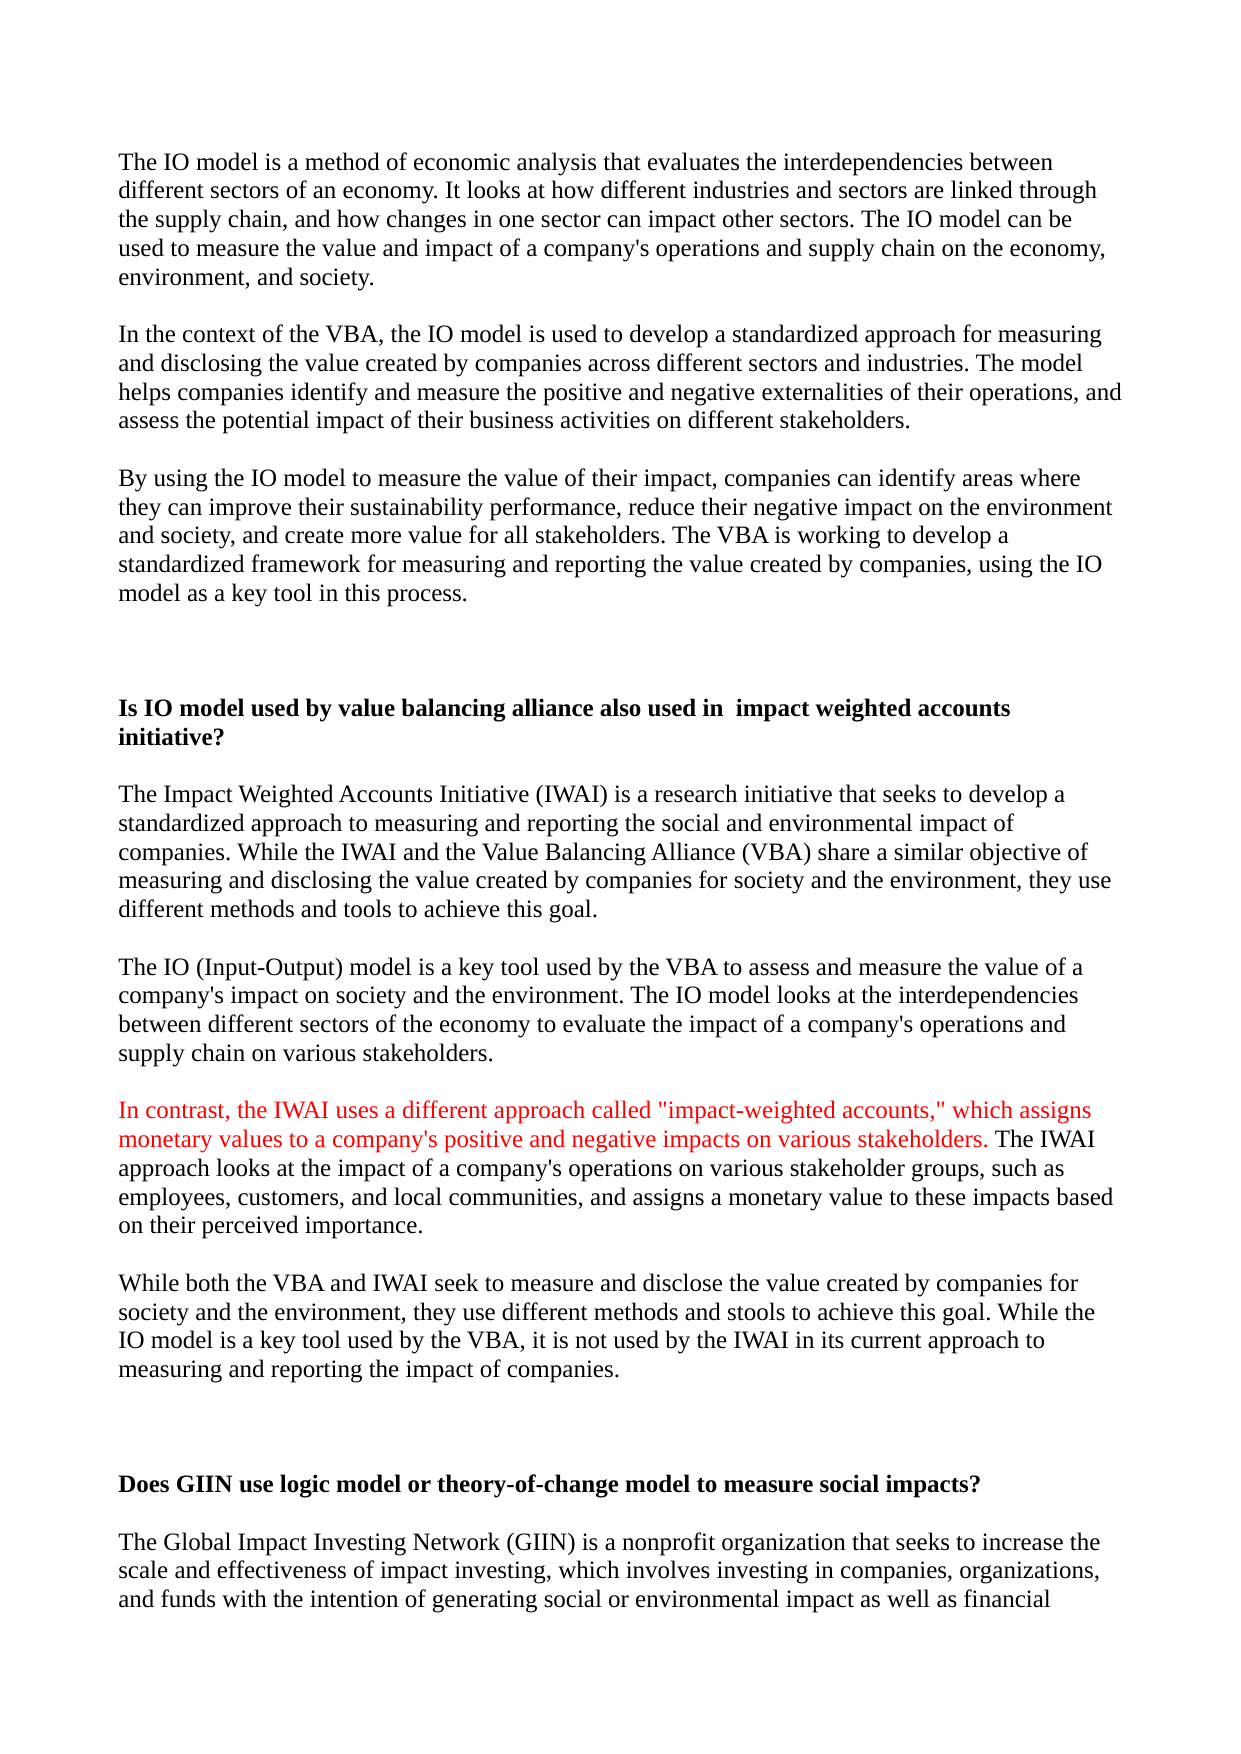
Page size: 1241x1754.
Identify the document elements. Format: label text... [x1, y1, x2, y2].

text In contrast, the IWAI uses a different approach called "impact-weighted accounts," which assigns monetary values to a company's positive and negative impacts on various stakeholders. The IWAI approach looks at the impact of a company's operations on various stakeholder groups, such as employees, customers, and local communities, and assigns a monetary value to these impacts based on their perceived importance. [118, 1096, 1122, 1239]
text The IO model is a method of economic analysis that evaluates the interdependencies between different sectors of an economy. It looks at how different industries and sectors are linked through the supply chain, and how changes in one sector can impact other sectors. The IO model can be used to measure the value and impact of a company's operations and supply chain on the economy, environment, and society. [118, 147, 1122, 291]
text By using the IO model to measure the value of their impact, companies can identify areas where they can improve their sustainability performance, reduce their negative impact on the environment and society, and create more value for all stakeholders. The VBA is working to develop a standardized framework for measuring and reporting the value created by companies, using the IO model as a key tool in this process. [118, 463, 1122, 607]
text The IO (Input-Output) model is a key tool used by the VBA to assess and measure the value of a company's impact on society and the environment. The IO model looks at the interdependencies between different sectors of the economy to evaluate the impact of a company's operations and supply chain on various stakeholders. [118, 952, 1122, 1067]
text Is IO model used by value balancing alliance also used in impact weighted accounts initiative? [118, 693, 1122, 751]
text While both the VBA and IWAI seek to measure and disclose the value created by companies for society and the environment, they use different methods and stools to achieve this goal. While the IO model is a key tool used by the VBA, it is not used by the IWAI in its current approach to measuring and reporting the impact of companies. [118, 1268, 1122, 1383]
text In the context of the VBA, the IO model is used to develop a standardized approach for measuring and disclosing the value created by companies across different sectors and industries. The model helps companies identify and measure the positive and negative externalities of their operations, and assess the potential impact of their business activities on different stakeholders. [118, 319, 1122, 434]
text The Global Impact Investing Network (GIIN) is a nonprofit organization that seeks to increase the scale and effectiveness of impact investing, which involves investing in companies, organizations, and funds with the intention of generating social or environmental impact as well as financial [118, 1527, 1122, 1613]
text Does GIIN use logic model or theory-of-change model to measure social impacts? [118, 1469, 1122, 1498]
text The Impact Weighted Accounts Initiative (IWAI) is a research initiative that seeks to develop a standardized approach to measuring and reporting the social and environmental impact of companies. While the IWAI and the Value Balancing Alliance (VBA) share a similar objective of measuring and disclosing the value created by companies for society and the environment, they use different methods and tools to achieve this goal. [118, 779, 1122, 923]
